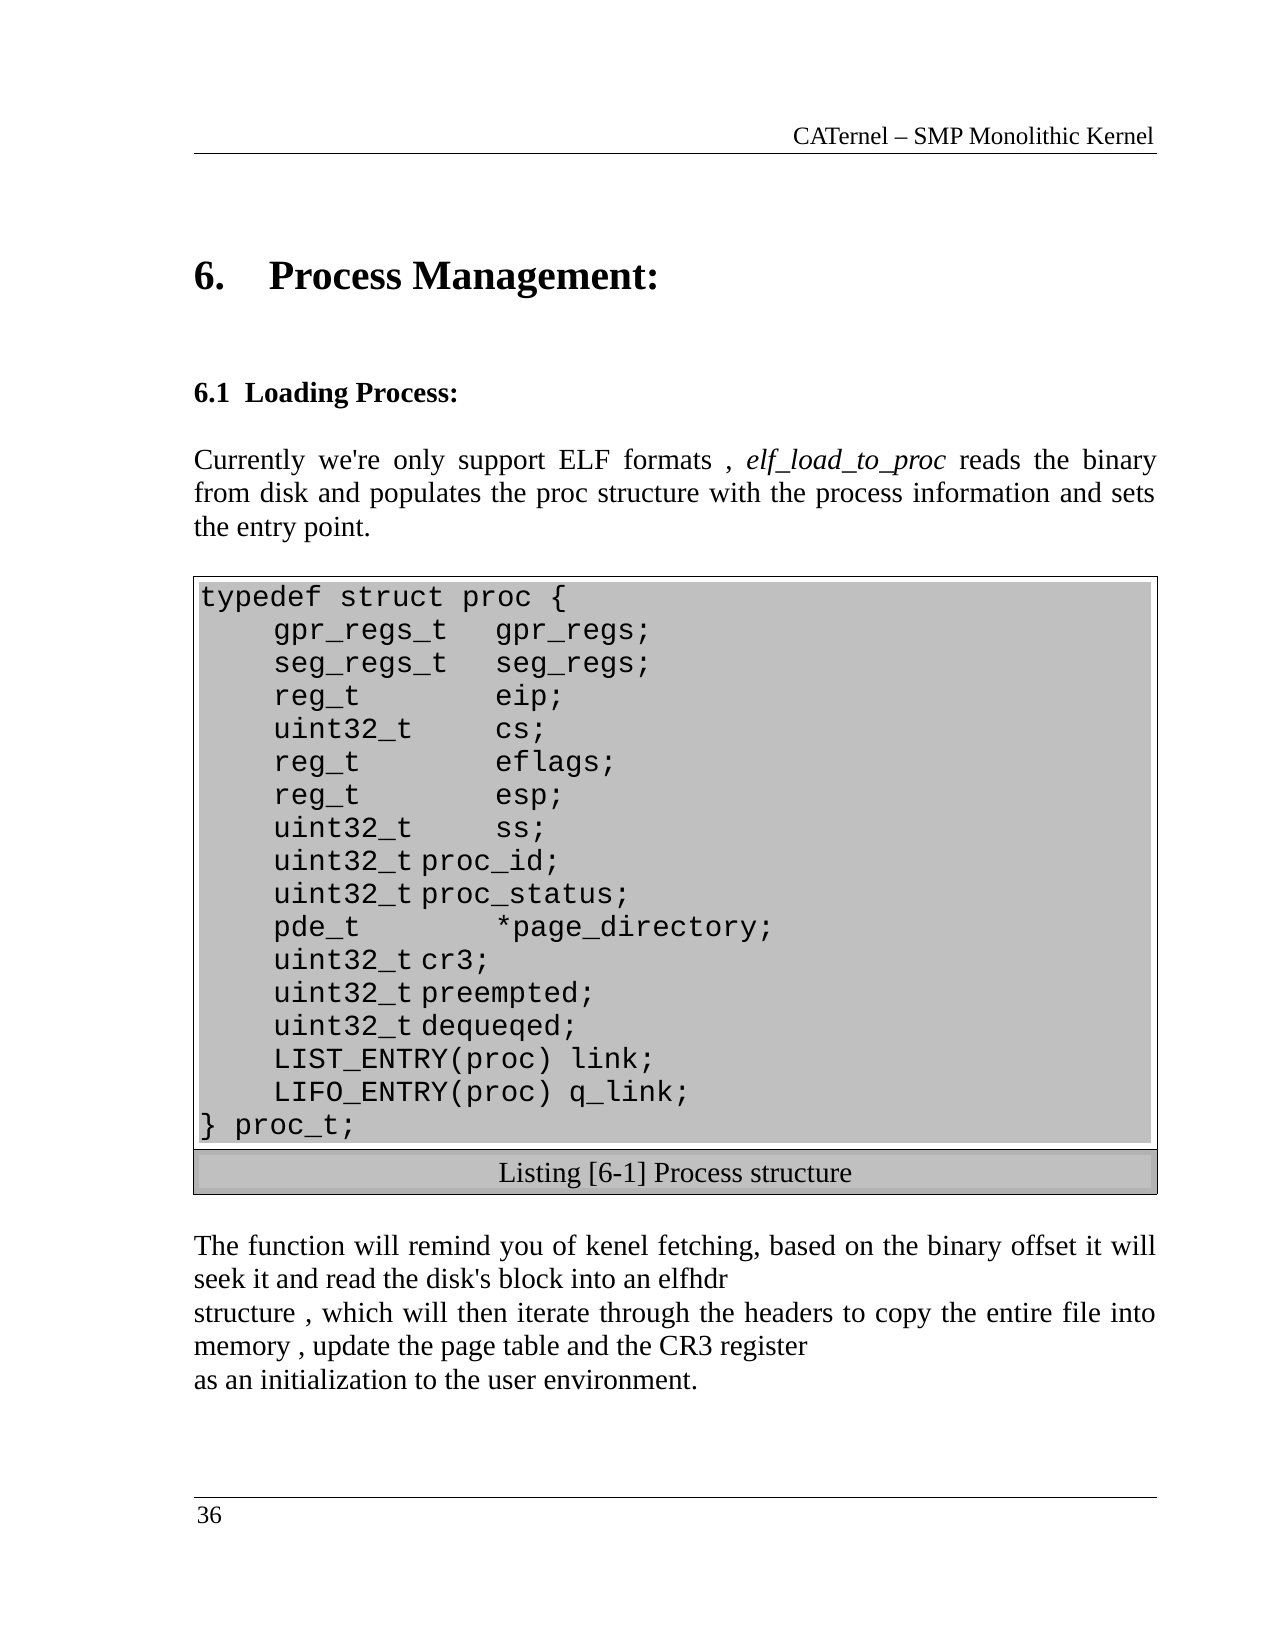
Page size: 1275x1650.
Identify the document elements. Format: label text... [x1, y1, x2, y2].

text The function will remind you of kenel fetching, based on the binary offset it will seek it and read the disk's block into an elfhdr [193, 1228, 1157, 1295]
list 6.1 Loading Process: [193, 375, 1157, 408]
text structure , which will then iterate through the headers to copy the entire file into memory , update the page table and the CR3 register [193, 1295, 1157, 1362]
table_cell Listing [6-1] Process structure [194, 1150, 1157, 1194]
table_header typedef struct proc { gpr_regs_t gpr_regs; seg_regs_t seg_regs; reg_t eip; uint32_t cs; reg_t eflags; reg_t esp; uint32_t ss; uint32_t proc_id; uint32_t proc_status; pde_t *page_directory; uint32_t cr3; uint32_t preempted; uint32_t dequeqed; LIST_ENTRY(proc) link; LIFO_ENTRY(proc) q_link; } proc_t; [194, 577, 1157, 1149]
text Currently we're only support ELF formats , elf_load_to_proc reads the binary from disk and populates the proc structure with the process information and sets the entry point. [193, 442, 1157, 542]
list Process Management: [193, 250, 1157, 298]
text as an initialization to the user environment. [193, 1362, 1157, 1395]
